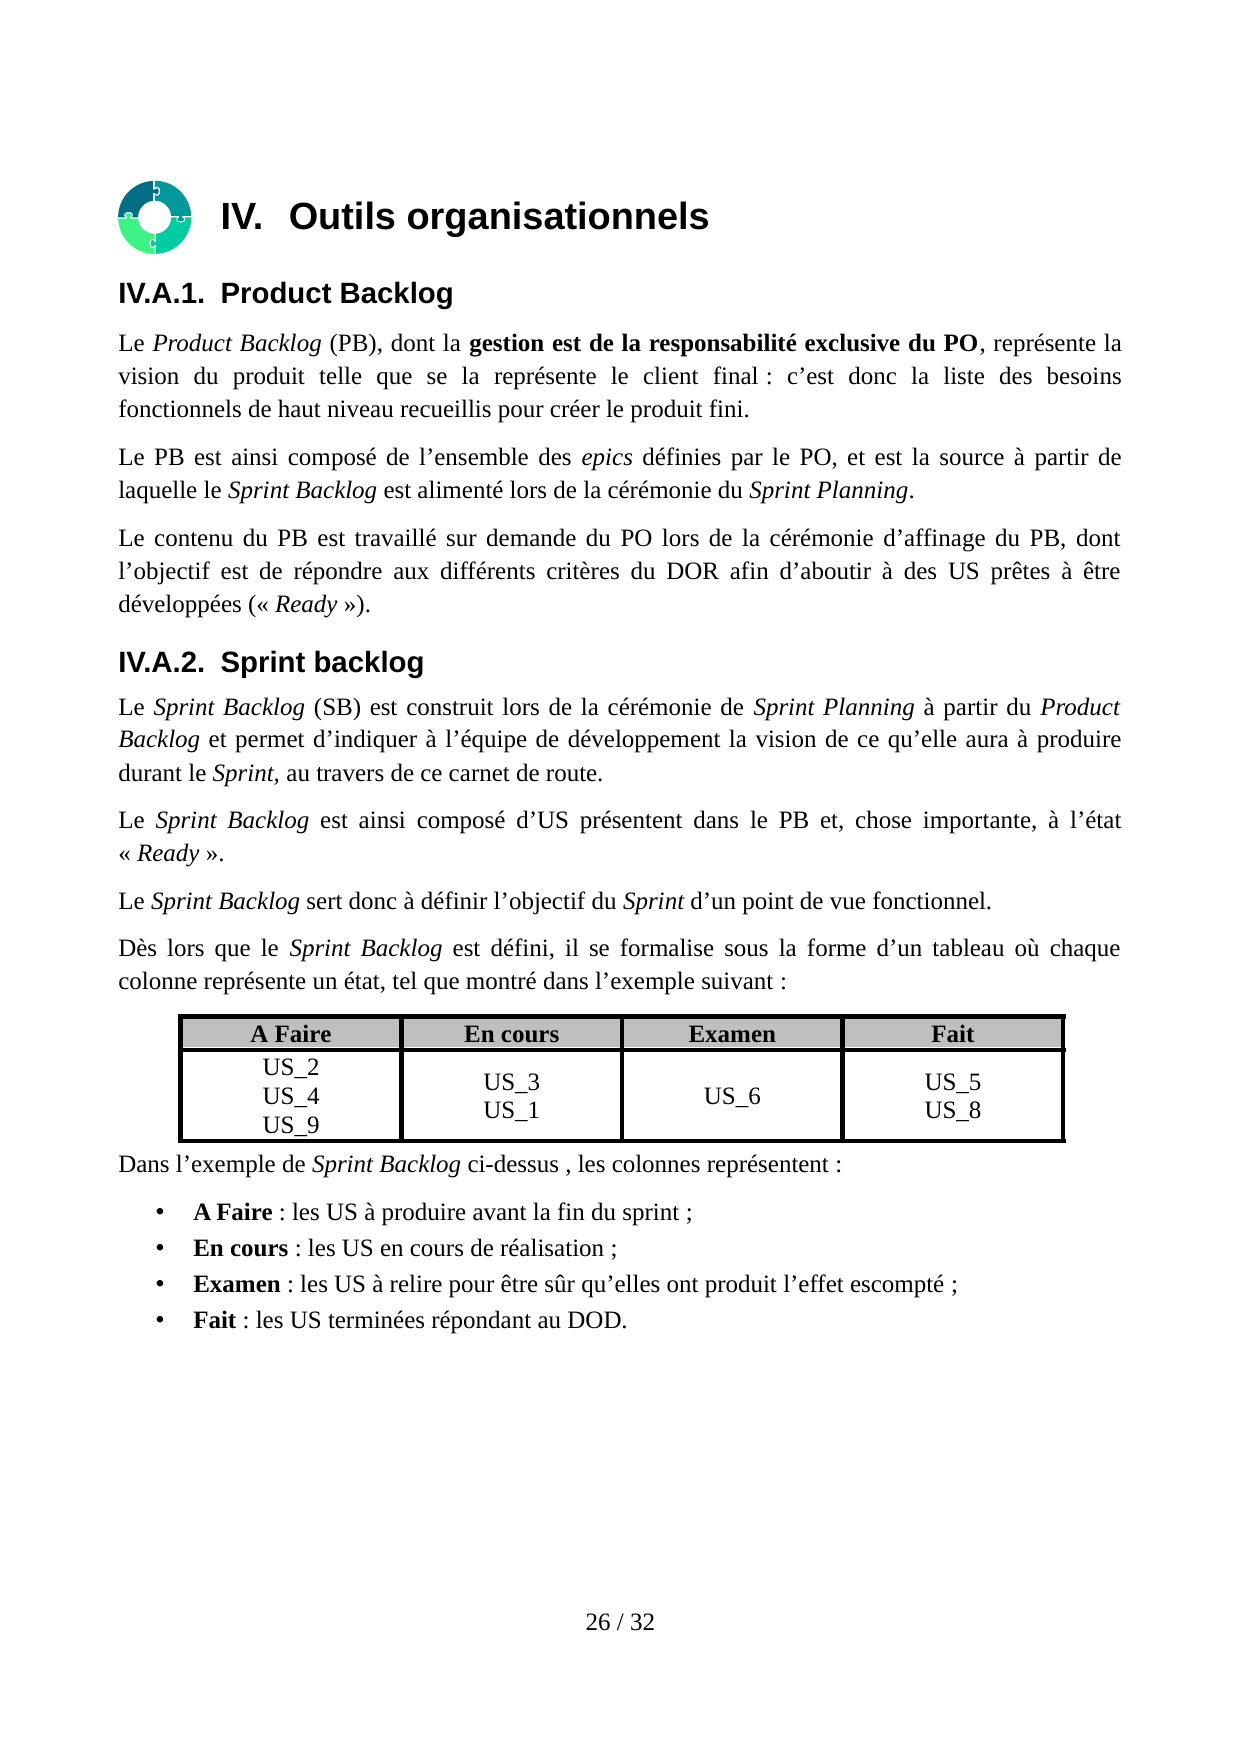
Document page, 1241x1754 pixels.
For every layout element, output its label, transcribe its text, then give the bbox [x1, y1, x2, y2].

text Le Sprint Backlog est ainsi composé d’US présentent dans le PB et, chose importante, à l’état « Ready ». [118, 805, 1122, 867]
text Le contenu du PB est travaillé sur demande du PO lors de la cérémonie d’affinage du PB, dont l’objectif est de répondre aux différents critères du DOR afin d’aboutir à des US prêtes à être développées (« Ready »). [118, 523, 1122, 618]
subtitle Product Backlog [118, 276, 1122, 310]
text Dès lors que le Sprint Backlog est défini, il se formalise sous la forme d’un tableau où chaque colonne représente un état, tel que montré dans l’exemple suivant : [118, 933, 1122, 995]
list Examen : les US à relire pour être sûr qu’elles ont produit l’effet escompté ; [156, 1269, 1122, 1297]
table_cell US_2 US_4 US_9 [183, 1052, 399, 1138]
table_cell US_3 US_1 [404, 1052, 620, 1138]
subtitle [139, 201, 178, 238]
text Le Sprint Backlog sert donc à définir l’objectif du Sprint d’un point de vue fonctionnel. [118, 886, 1122, 914]
text Le Sprint Backlog (SB) est construit lors de la cérémonie de Sprint Planning à partir du Product Backlog et permet d’indiquer à l’équipe de développement la vision de ce qu’elle aura à produire durant le Sprint, au travers de ce carnet de route. [118, 692, 1122, 786]
table_cell US_6 [624, 1052, 840, 1138]
text Dans l’exemple de Sprint Backlog ci-dessus , les colonnes représentent : [118, 1149, 1122, 1178]
subtitle Sprint backlog [118, 645, 1122, 679]
text Le Product Backlog (PB), dont la gestion est de la responsabilité exclusive du PO, représente la vision du produit telle que se la représente le client final : c’est donc la liste des besoins fonctionnels de haut niveau recueillis pour créer le produit fini. [118, 328, 1122, 423]
list Fait : les US terminées répondant au DOD. [156, 1305, 1122, 1333]
list En cours : les US en cours de réalisation ; [156, 1233, 1122, 1262]
table_header Examen [624, 1019, 840, 1047]
table_header A Faire [183, 1019, 399, 1047]
table_header Fait [845, 1019, 1061, 1047]
list A Faire : les US à produire avant la fin du sprint ; [156, 1197, 1122, 1226]
table_cell US_5 US_8 [845, 1052, 1061, 1138]
text Le PB est ainsi composé de l’ensemble des epics définies par le PO, et est la source à partir de laquelle le Sprint Backlog est alimenté lors de la cérémonie du Sprint Planning. [118, 442, 1122, 504]
subtitle Outils organisationnels [183, 194, 1122, 238]
table_header En cours [404, 1019, 620, 1047]
